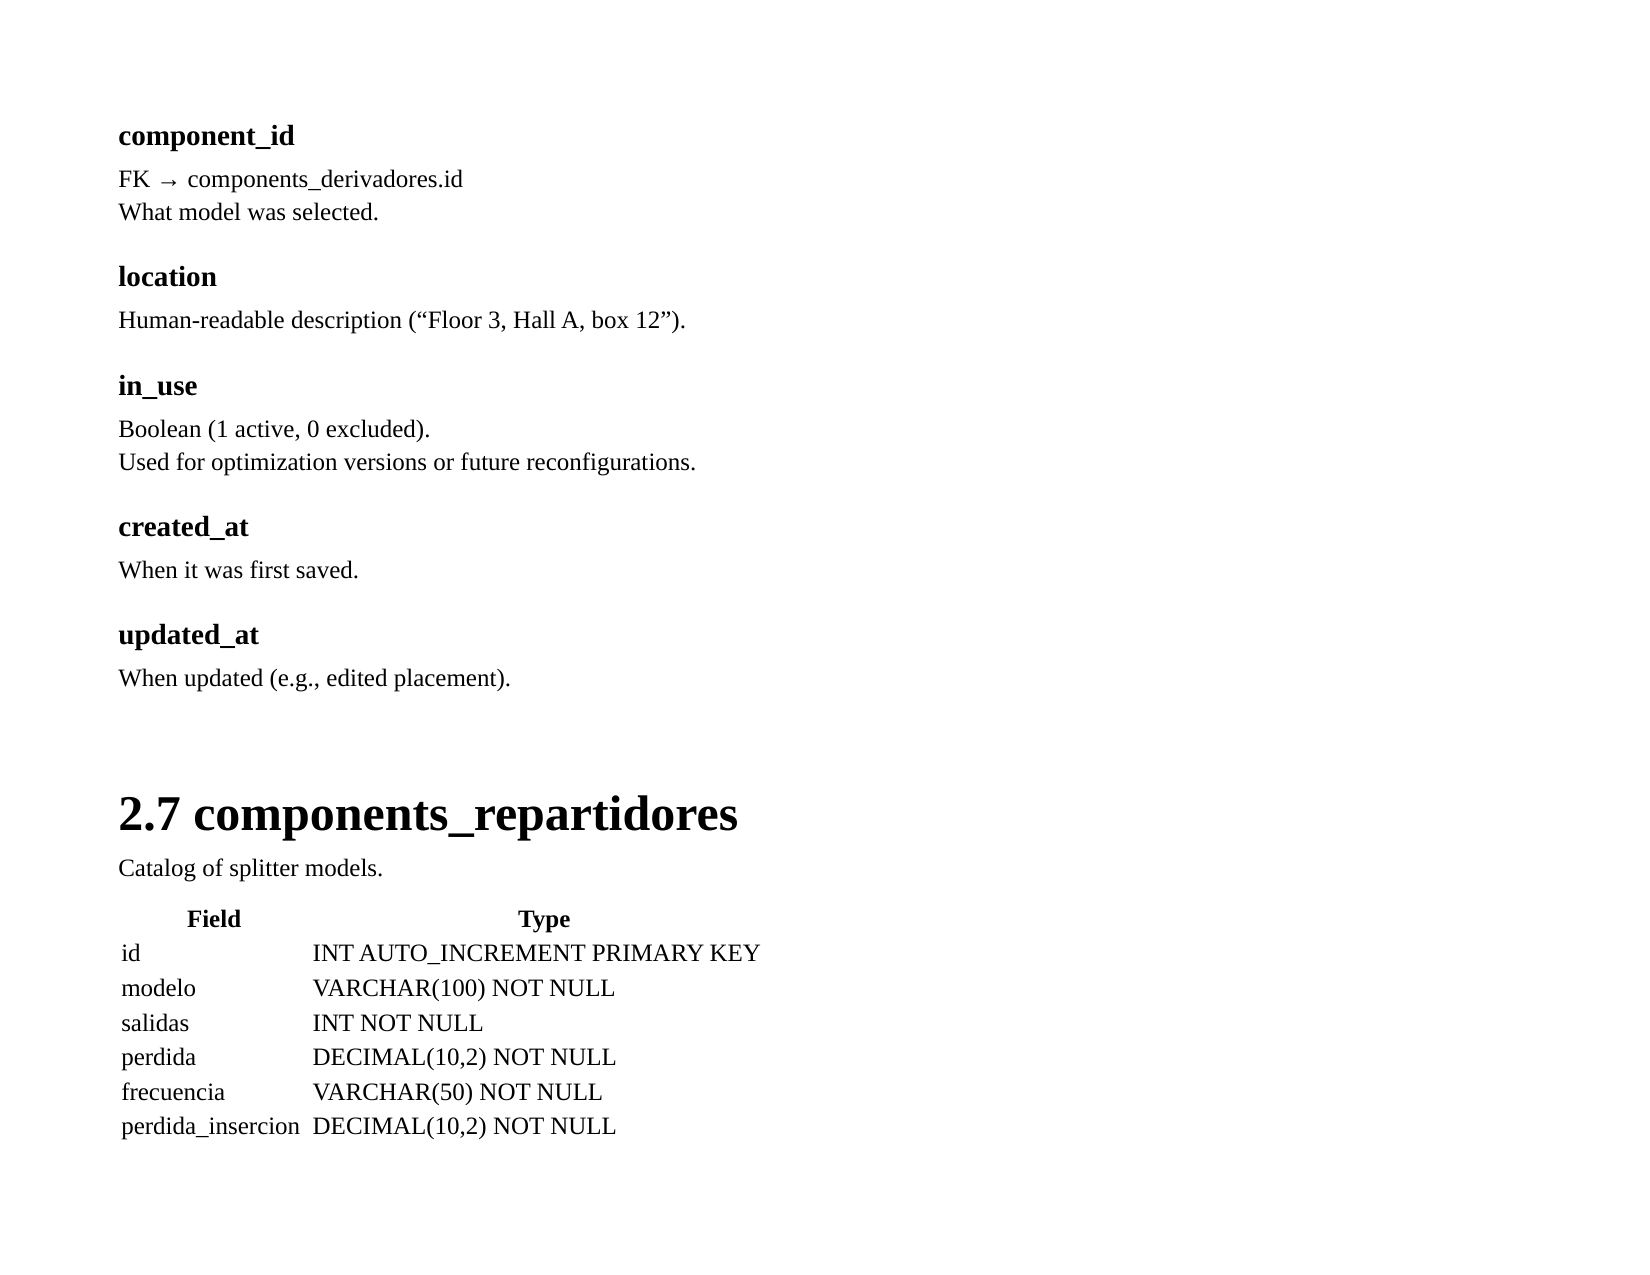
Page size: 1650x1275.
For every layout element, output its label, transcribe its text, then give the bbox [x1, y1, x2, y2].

subtitle location [118, 259, 1532, 293]
text Human-readable description (“Floor 3, Hall A, box 12”). [118, 305, 1532, 334]
table_cell salidas [118, 1005, 309, 1039]
table_cell perdida_insercion [118, 1109, 309, 1143]
subtitle created_at [118, 509, 1532, 542]
table_cell id [118, 936, 309, 970]
table_cell DECIMAL(10,2) NOT NULL [310, 1039, 779, 1074]
table_cell frecuencia [118, 1074, 309, 1108]
subtitle 2.7 components_repartidores [118, 783, 1532, 841]
text Catalog of splitter models. [118, 853, 1532, 882]
table_header Field [118, 901, 309, 936]
text When updated (e.g., edited placement). [118, 663, 1532, 692]
table_cell DECIMAL(10,2) NOT NULL [310, 1109, 779, 1143]
text FK → components_derivadores.id What model was selected. [118, 164, 1532, 226]
table_cell perdida [118, 1039, 309, 1074]
table_cell VARCHAR(100) NOT NULL [310, 970, 779, 1005]
subtitle component_id [118, 118, 1532, 152]
table_cell INT NOT NULL [310, 1005, 779, 1039]
table_cell INT AUTO_INCREMENT PRIMARY KEY [310, 936, 779, 970]
table_cell modelo [118, 970, 309, 1005]
table_header Type [310, 901, 779, 936]
table_cell VARCHAR(50) NOT NULL [310, 1074, 779, 1108]
text When it was first saved. [118, 555, 1532, 584]
subtitle in_use [118, 368, 1532, 401]
subtitle updated_at [118, 617, 1532, 651]
text Boolean (1 active, 0 excluded). Used for optimization versions or future reconfigurations. [118, 414, 1532, 475]
